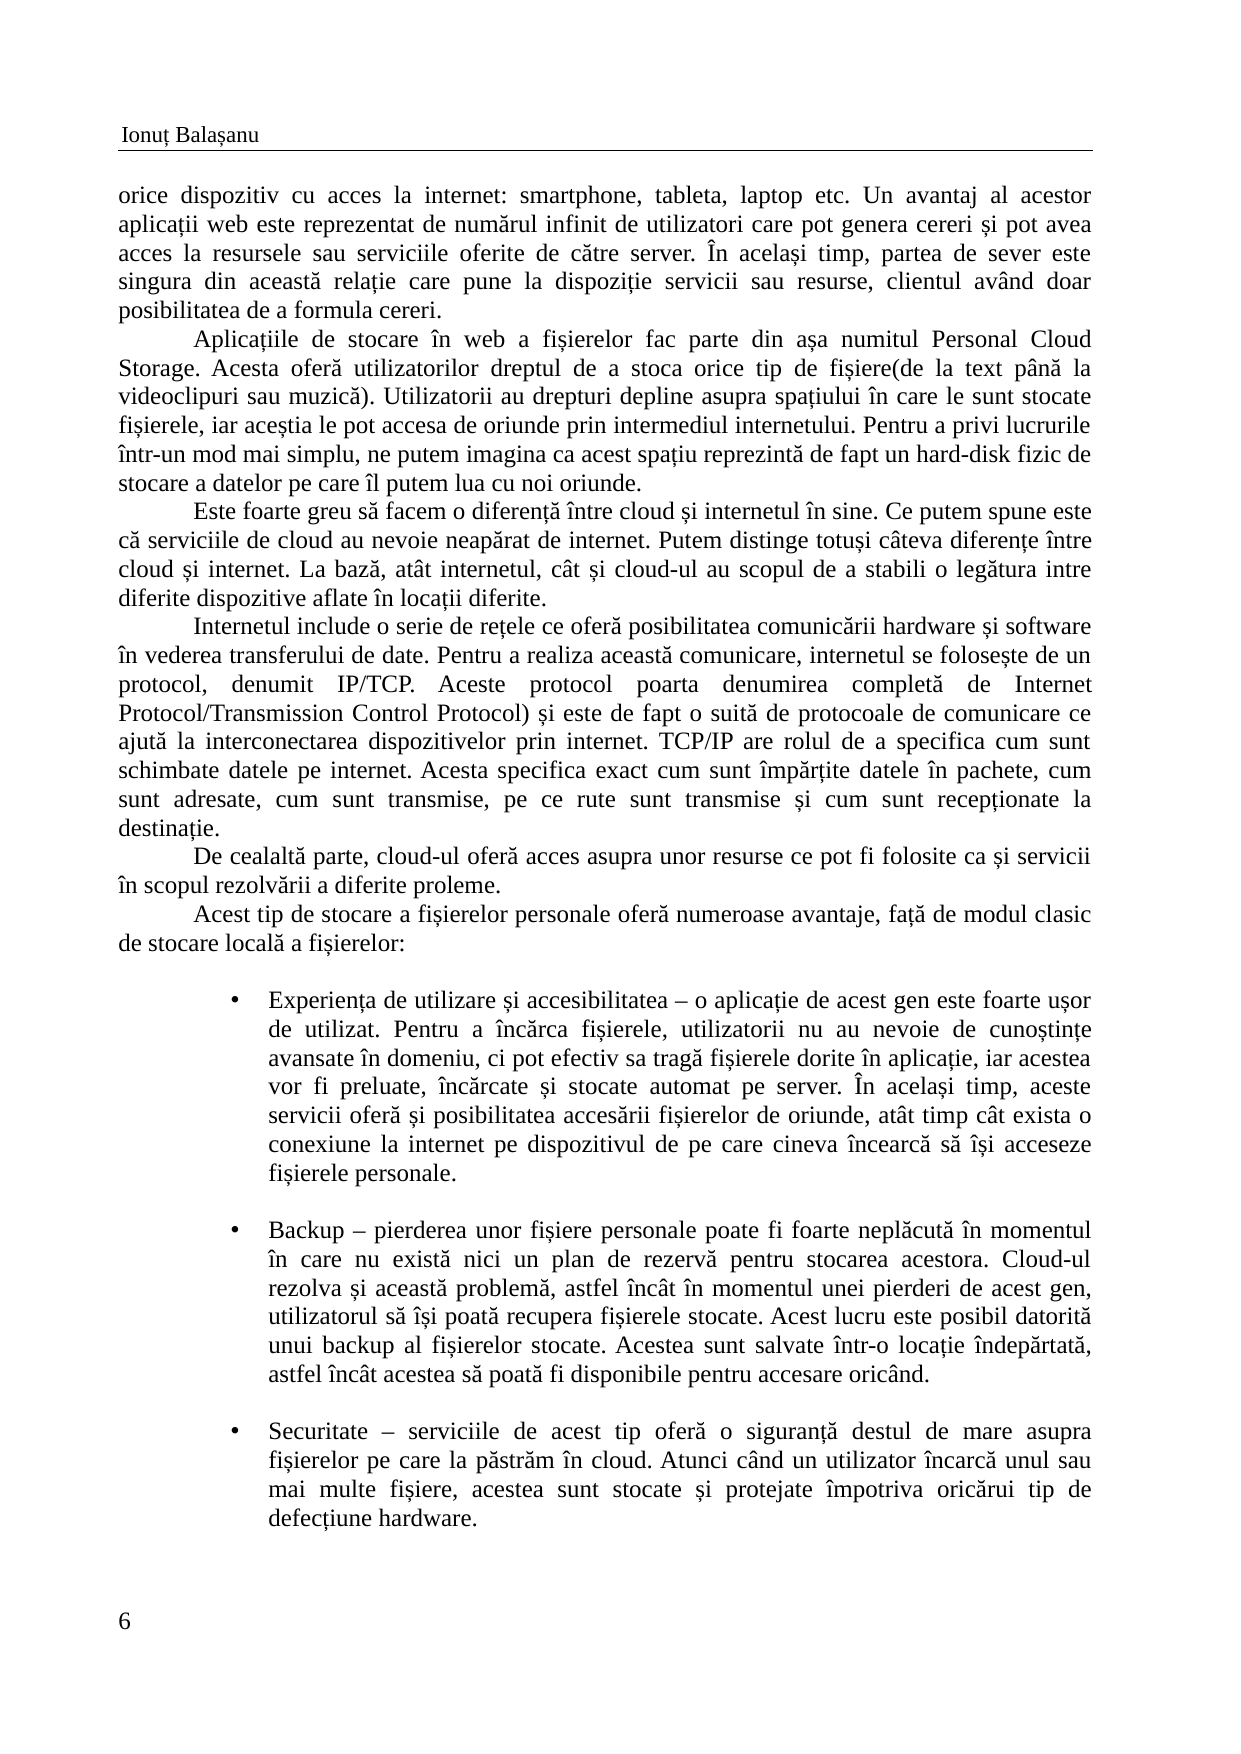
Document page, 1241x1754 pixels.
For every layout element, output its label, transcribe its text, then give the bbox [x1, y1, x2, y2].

text Acest tip de stocare a fișierelor personale oferă numeroase avantaje, față de modul clasic de stocare locală a fișierelor: [118, 899, 1093, 956]
list Securitate – serviciile de acest tip oferă o siguranță destul de mare asupra fișierelor pe care la păstrăm în cloud. Atunci când un utilizator încarcă unul sau mai multe fișiere, acestea sunt stocate și protejate împotriva oricărui tip de defecțiune hardware. [231, 1416, 1093, 1531]
text Este foarte greu să facem o diferență între cloud și internetul în sine. Ce putem spune este că serviciile de cloud au nevoie neapărat de internet. Putem distinge totuși câteva diferențe între cloud și internet. La bază, atât internetul, cât și cloud-ul au scopul de a stabili o legătura intre diferite dispozitive aflate în locații diferite. [118, 496, 1093, 611]
text De cealaltă parte, cloud-ul oferă acces asupra unor resurse ce pot fi folosite ca și servicii în scopul rezolvării a diferite proleme. [118, 841, 1093, 899]
text Aplicațiile de stocare în web a fișierelor fac parte din așa numitul Personal Cloud Storage. Acesta oferă utilizatorilor dreptul de a stoca orice tip de fișiere(de la text până la videoclipuri sau muzică). Utilizatorii au drepturi depline asupra spațiului în care le sunt stocate fișierele, iar aceștia le pot accesa de oriunde prin intermediul internetului. Pentru a privi lucrurile într-un mod mai simplu, ne putem imagina ca acest spațiu reprezintă de fapt un hard-disk fizic de stocare a datelor pe care îl putem lua cu noi oriunde. [118, 324, 1093, 496]
text orice dispozitiv cu acces la internet: smartphone, tableta, laptop etc. Un avantaj al acestor aplicații web este reprezentat de numărul infinit de utilizatori care pot genera cereri și pot avea acces la resursele sau serviciile oferite de către server. În același timp, partea de sever este singura din această relație care pune la dispoziție servicii sau resurse, clientul având doar posibilitatea de a formula cereri. [118, 180, 1093, 324]
text Internetul include o serie de rețele ce oferă posibilitatea comunicării hardware și software în vederea transferului de date. Pentru a realiza această comunicare, internetul se folosește de un protocol, denumit IP/TCP. Aceste protocol poarta denumirea completă de Internet Protocol/Transmission Control Protocol) și este de fapt o suită de protocoale de comunicare ce ajută la interconectarea dispozitivelor prin internet. TCP/IP are rolul de a specifica cum sunt schimbate datele pe internet. Acesta specifica exact cum sunt împărțite datele în pachete, cum sunt adresate, cum sunt transmise, pe ce rute sunt transmise și cum sunt recepționate la destinație. [118, 611, 1093, 841]
list Experiența de utilizare și accesibilitatea – o aplicație de acest gen este foarte ușor de utilizat. Pentru a încărca fișierele, utilizatorii nu au nevoie de cunoștințe avansate în domeniu, ci pot efectiv sa tragă fișierele dorite în aplicație, iar acestea vor fi preluate, încărcate și stocate automat pe server. În același timp, aceste servicii oferă și posibilitatea accesării fișierelor de oriunde, atât timp cât exista o conexiune la internet pe dispozitivul de pe care cineva încearcă să își acceseze fișierele personale. [231, 985, 1093, 1186]
list Backup – pierderea unor fișiere personale poate fi foarte neplăcută în momentul în care nu există nici un plan de rezervă pentru stocarea acestora. Cloud-ul rezolva și această problemă, astfel încât în momentul unei pierderi de acest gen, utilizatorul să își poată recupera fișierele stocate. Acest lucru este posibil datorită unui backup al fișierelor stocate. Acestea sunt salvate într-o locație îndepărtată, astfel încât acestea să poată fi disponibile pentru accesare oricând. [231, 1215, 1093, 1388]
